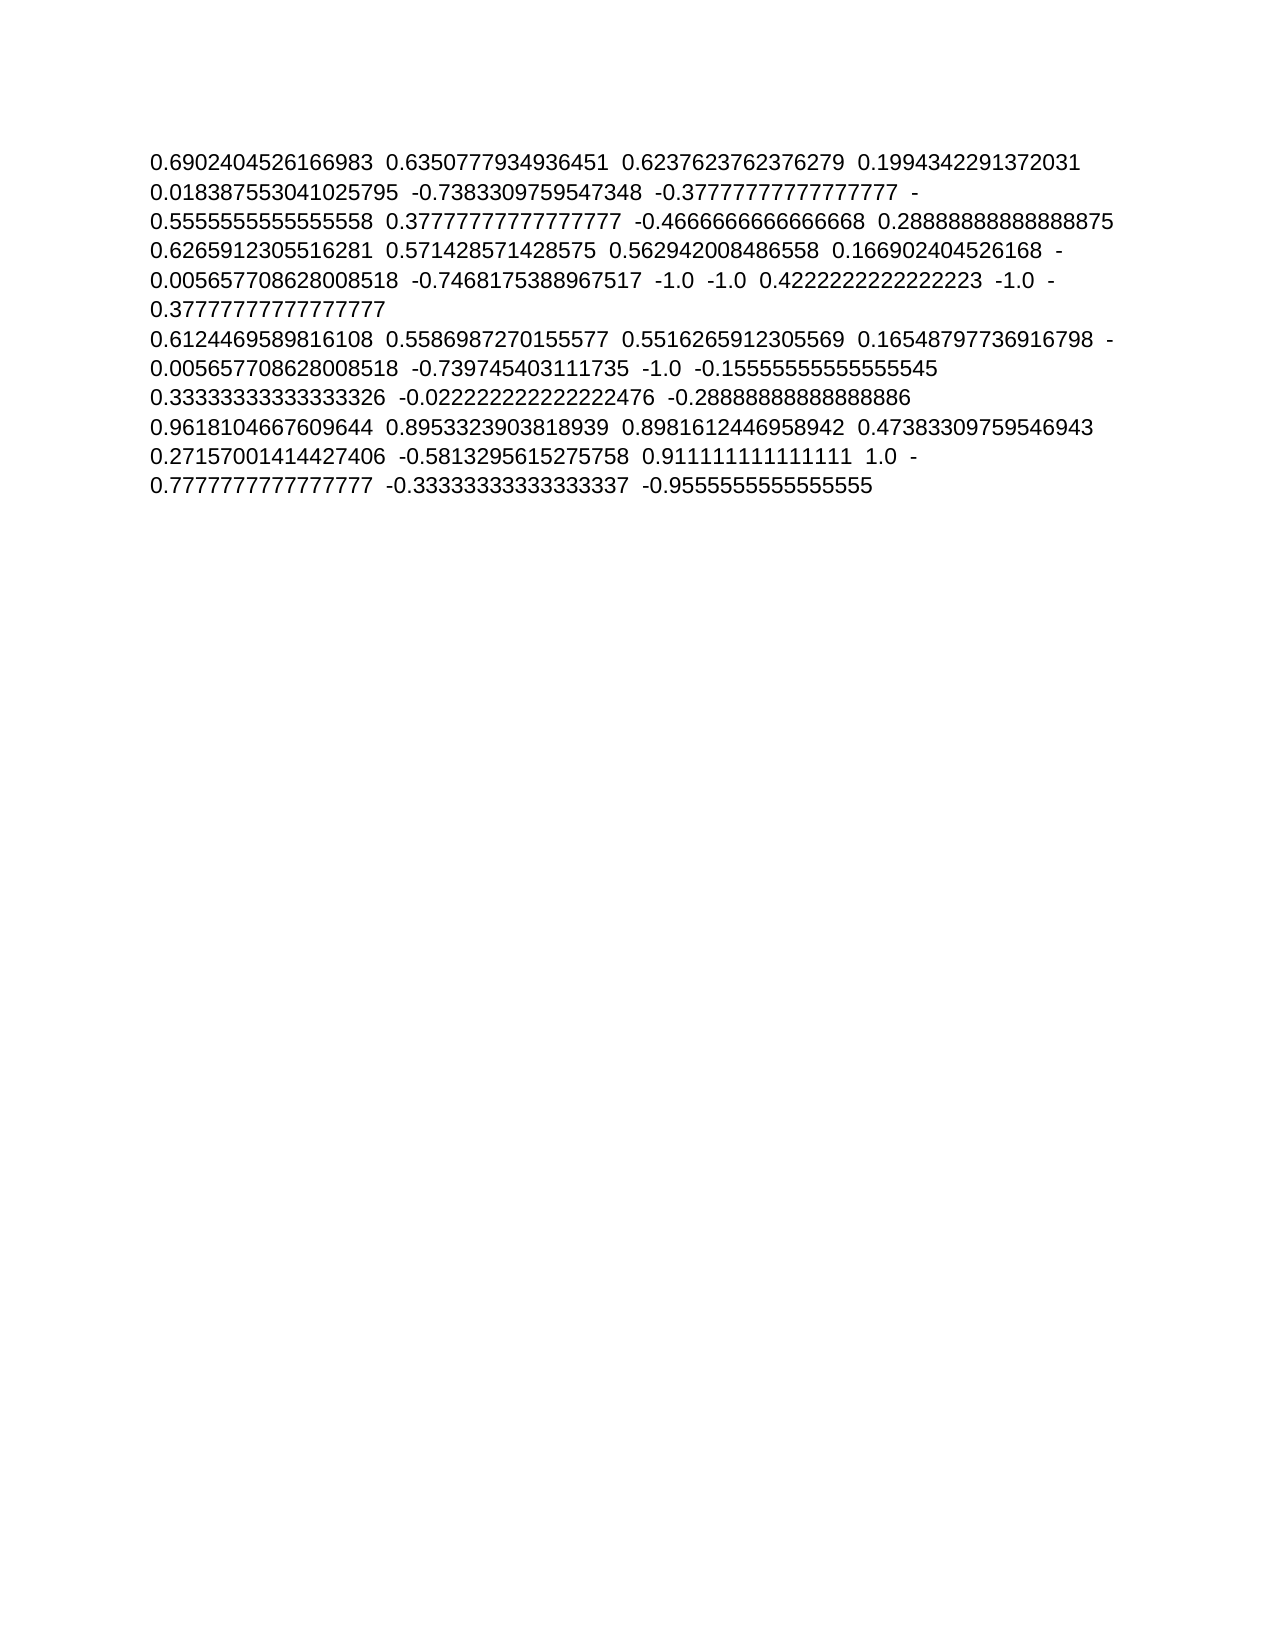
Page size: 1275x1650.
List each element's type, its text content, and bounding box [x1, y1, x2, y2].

text 0.6265912305516281 0.571428571428575 0.562942008486558 0.166902404526168 -0.005657708628008518 -0.7468175388967517 -1.0 -1.0 0.4222222222222223 -1.0 -0.37777777777777777 [150, 238, 1125, 322]
text 0.6124469589816108 0.5586987270155577 0.5516265912305569 0.16548797736916798 -0.005657708628008518 -0.739745403111735 -1.0 -0.15555555555555545 0.33333333333333326 -0.022222222222222476 -0.28888888888888886 [150, 326, 1125, 411]
text 0.9618104667609644 0.8953323903818939 0.8981612446958942 0.47383309759546943 0.27157001414427406 -0.5813295615275758 0.911111111111111 1.0 -0.7777777777777777 -0.33333333333333337 -0.9555555555555555 [150, 414, 1125, 499]
text 0.6902404526166983 0.6350777934936451 0.6237623762376279 0.1994342291372031 0.018387553041025795 -0.7383309759547348 -0.37777777777777777 -0.5555555555555558 0.37777777777777777 -0.4666666666666668 0.28888888888888875 [150, 150, 1125, 234]
